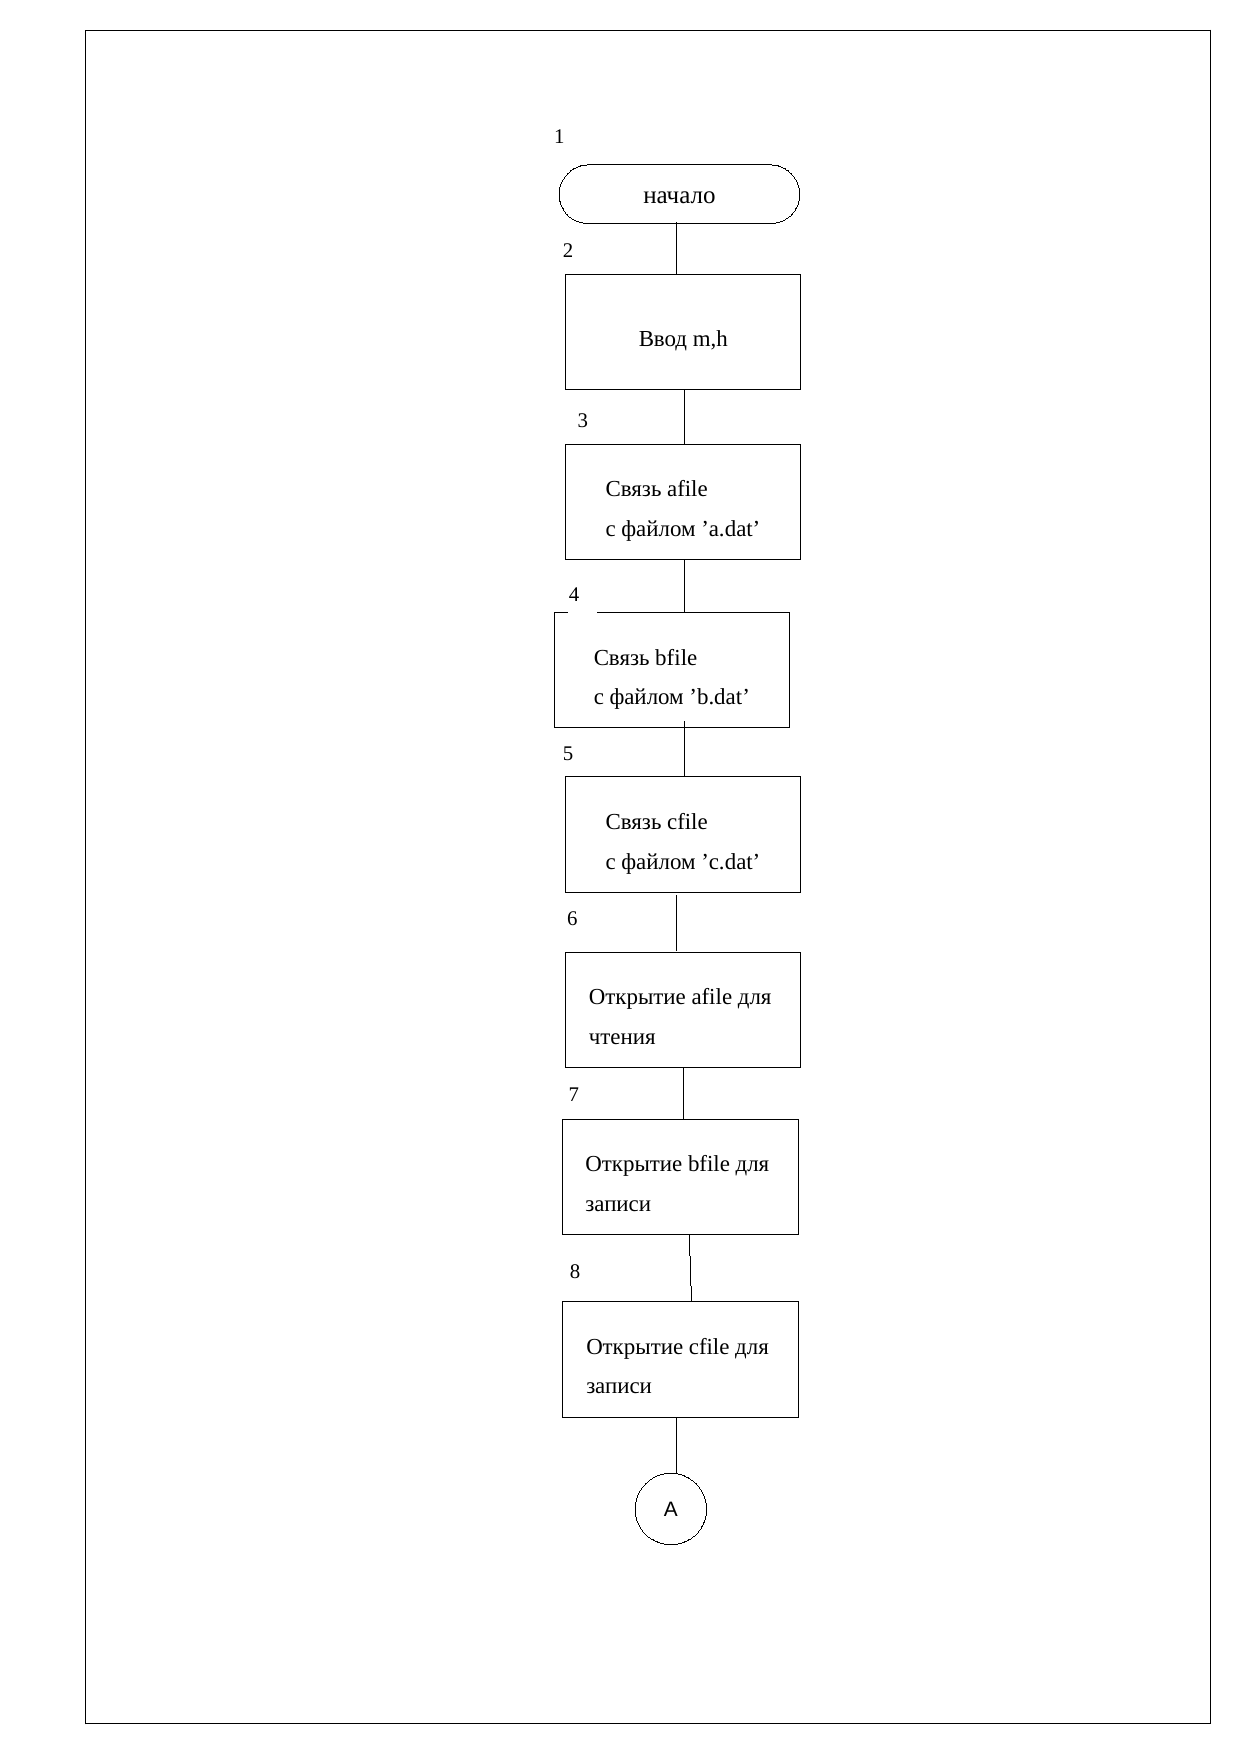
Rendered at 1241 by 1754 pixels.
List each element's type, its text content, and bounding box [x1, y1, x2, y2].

text 7 [568, 1082, 597, 1106]
text 2 [563, 237, 591, 262]
text 3 [577, 408, 606, 432]
text 4 [568, 582, 597, 606]
text 5 [563, 741, 591, 765]
text 8 [569, 1258, 598, 1283]
text 6 [567, 906, 605, 930]
text 1 [554, 124, 609, 148]
